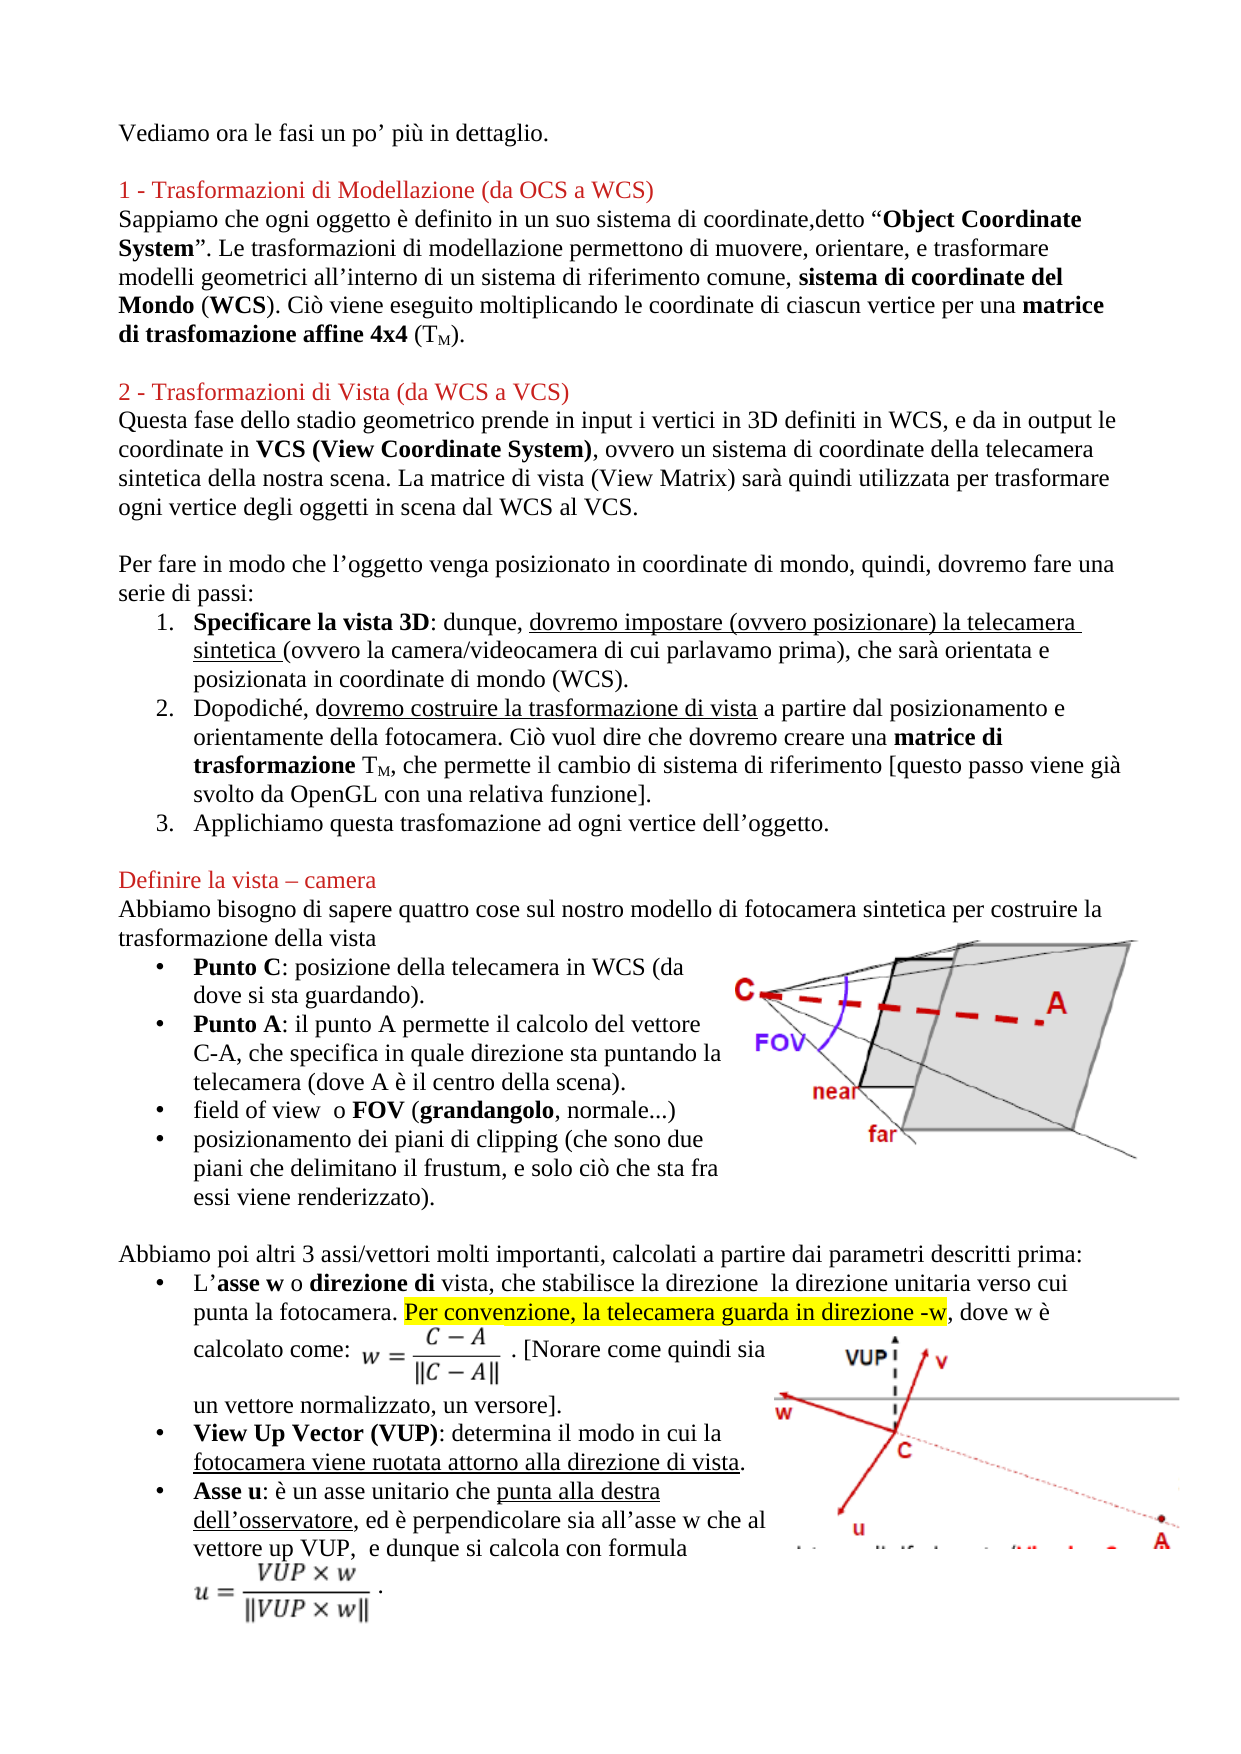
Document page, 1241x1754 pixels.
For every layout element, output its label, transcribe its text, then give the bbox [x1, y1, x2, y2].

list Dopodiché, dovremo costruire la trasformazione di vista a partire dal posizionamento e orientamente della fotocamera. Ciò vuol dire che dovremo creare una matrice di trasformazione TM, che permette il cambio di sistema di riferimento [questo passo viene già svolto da OpenGL con una relativa funzione]. [156, 693, 1122, 808]
list Specificare la vista 3D: dunque, dovremo impostare (ovvero posizionare) la telecamera sintetica (ovvero la camera/videocamera di cui parlavamo prima), che sarà orientata e posizionata in coordinate di mondo (WCS). [156, 607, 1122, 693]
picture [193, 1562, 378, 1625]
picture [735, 939, 1141, 1167]
list field of view o FOV (grandangolo, normale...) [156, 1096, 735, 1124]
list Asse u: è un asse unitario che punta alla destra dell’osservatore, ed è perpendicolare sia all’asse w che al vettore up VUP, e dunque si calcola con formula . [156, 1476, 1122, 1625]
list Punto C: posizione della telecamera in WCS (da dove si sta guardando). [156, 952, 735, 1009]
picture [356, 1325, 505, 1390]
list C-A, che specifica in quale direzione sta puntando la telecamera (dove A è il centro della scena). [156, 1038, 735, 1096]
list View Up Vector (VUP): determina il modo in cui la fotocamera viene ruotata attorno alla direzione di vista. [156, 1418, 774, 1476]
text Sappiamo che ogni oggetto è definito in un suo sistema di coordinate,detto “Object Coordinate System”. Le trasformazioni di modellazione permettono di muovere, orientare, e trasformare modelli geometrici all’interno di un sistema di riferimento comune, sistema di coordinate del Mondo (WCS). Ciò viene eseguito moltiplicando le coordinate di ciascun vertice per una matrice di trasfomazione affine 4x4 (TM). [118, 204, 1122, 348]
text Abbiamo poi altri 3 assi/vettori molti importanti, calcolati a partire dai parametri descritti prima: [118, 1239, 1122, 1268]
text Definire la vista – camera [118, 866, 1122, 894]
text Vediamo ora le fasi un po’ più in dettaglio. [118, 118, 1122, 147]
list Punto A: il punto A permette il calcolo del vettore [156, 1009, 735, 1038]
text 1 - Trasformazioni di Modellazione (da OCS a WCS) [118, 176, 1122, 204]
text Abbiamo bisogno di sapere quattro cose sul nostro modello di fotocamera sintetica per costruire la trasformazione della vista [118, 894, 1122, 952]
picture [774, 1335, 1180, 1549]
text Questa fase dello stadio geometrico prende in input i vertici in 3D definiti in WCS, e da in output le coordinate in VCS (View Coordinate System), ovvero un sistema di coordinate della telecamera sintetica della nostra scena. La matrice di vista (View Matrix) sarà quindi utilizzata per trasformare ogni vertice degli oggetti in scena dal WCS al VCS. [118, 406, 1122, 521]
list L’asse w o direzione di vista, che stabilisce la direzione la direzione unitaria verso cui punta la fotocamera. Per convenzione, la telecamera guarda in direzione -w, dove w è calcolato come: . [Norare come quindi sia un vettore normalizzato, un versore]. [156, 1268, 1122, 1418]
text Per fare in modo che l’oggetto venga posizionato in coordinate di mondo, quindi, dovremo fare una serie di passi: [118, 549, 1122, 607]
text 2 - Trasformazioni di Vista (da WCS a VCS) [118, 377, 1122, 406]
list Applichiamo questa trasfomazione ad ogni vertice dell’oggetto. [156, 808, 1122, 837]
list posizionamento dei piani di clipping (che sono due piani che delimitano il frustum, e solo ciò che sta fra essi viene renderizzato). [156, 1124, 1122, 1211]
